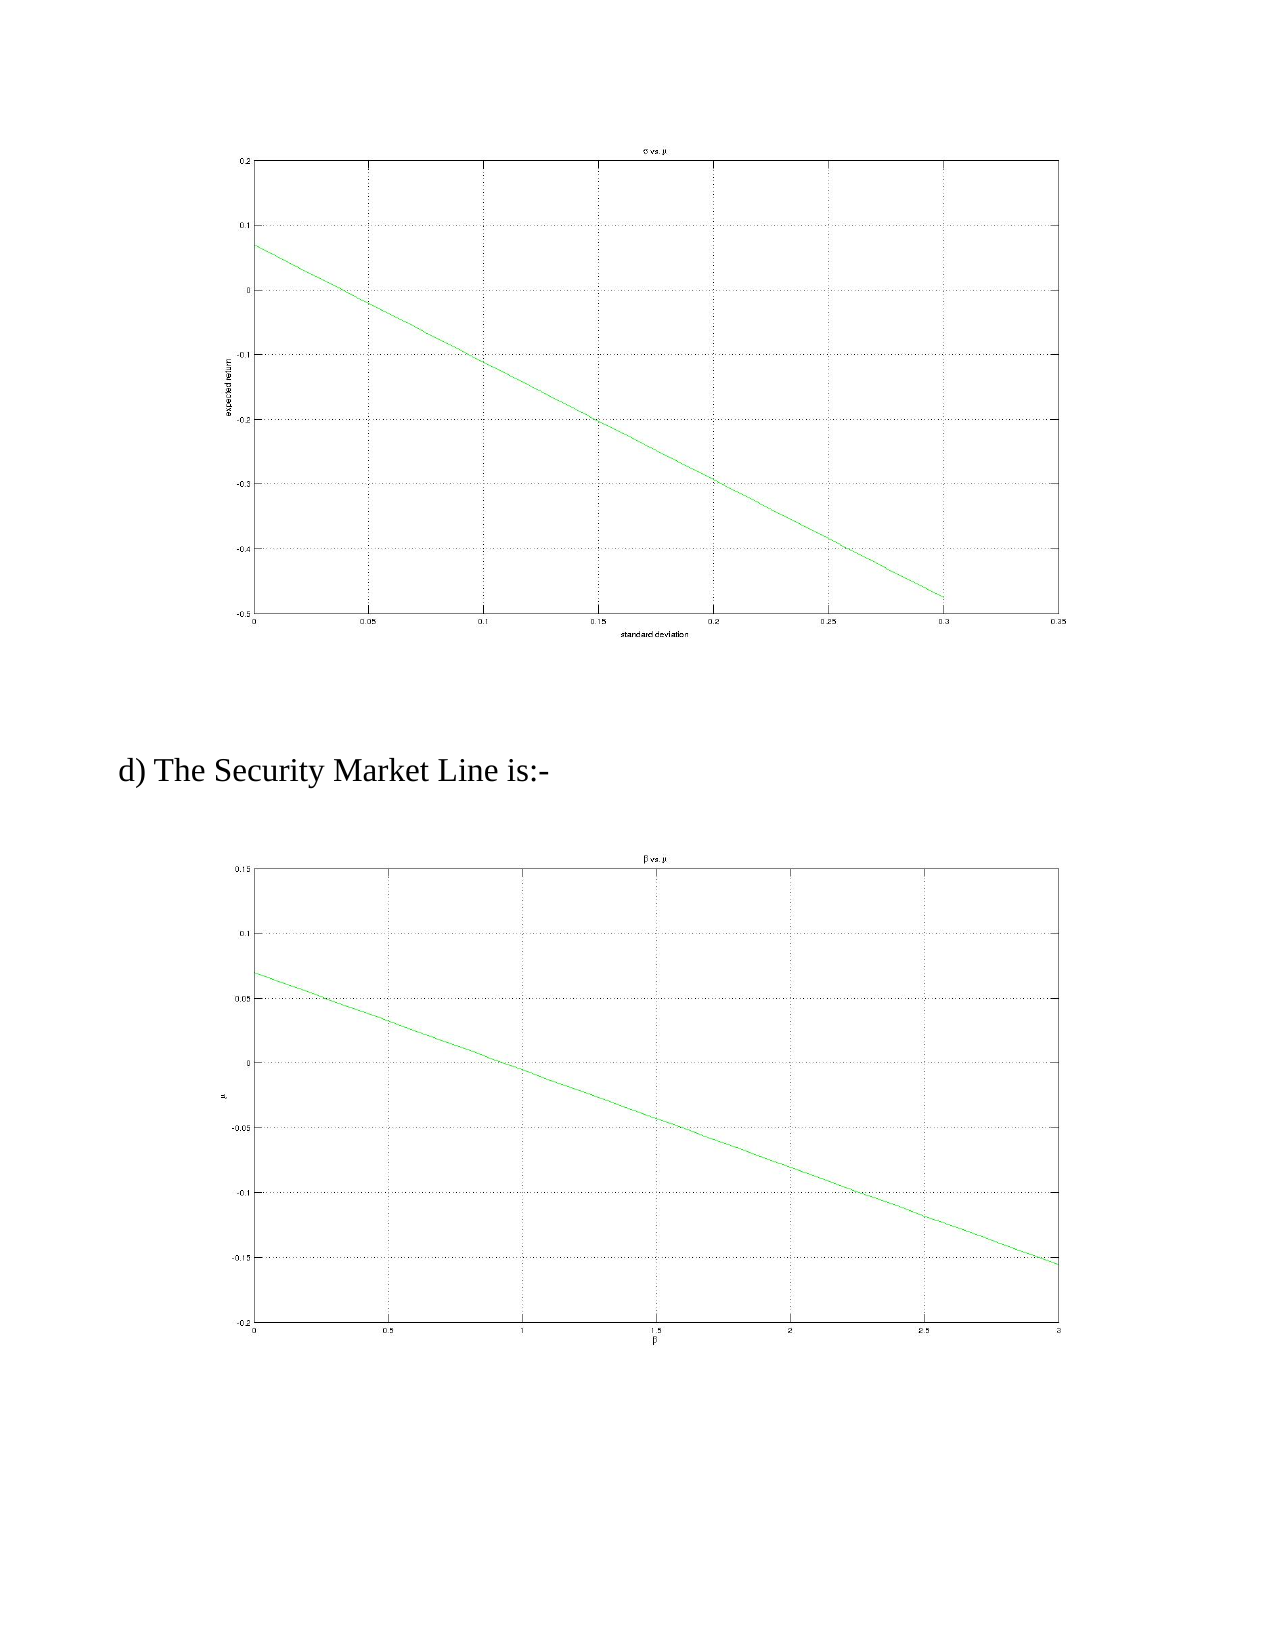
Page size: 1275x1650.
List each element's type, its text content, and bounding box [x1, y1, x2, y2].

text d) The Security Market Line is:- [118, 750, 1157, 789]
picture [118, 118, 1157, 674]
picture [118, 827, 1157, 1383]
